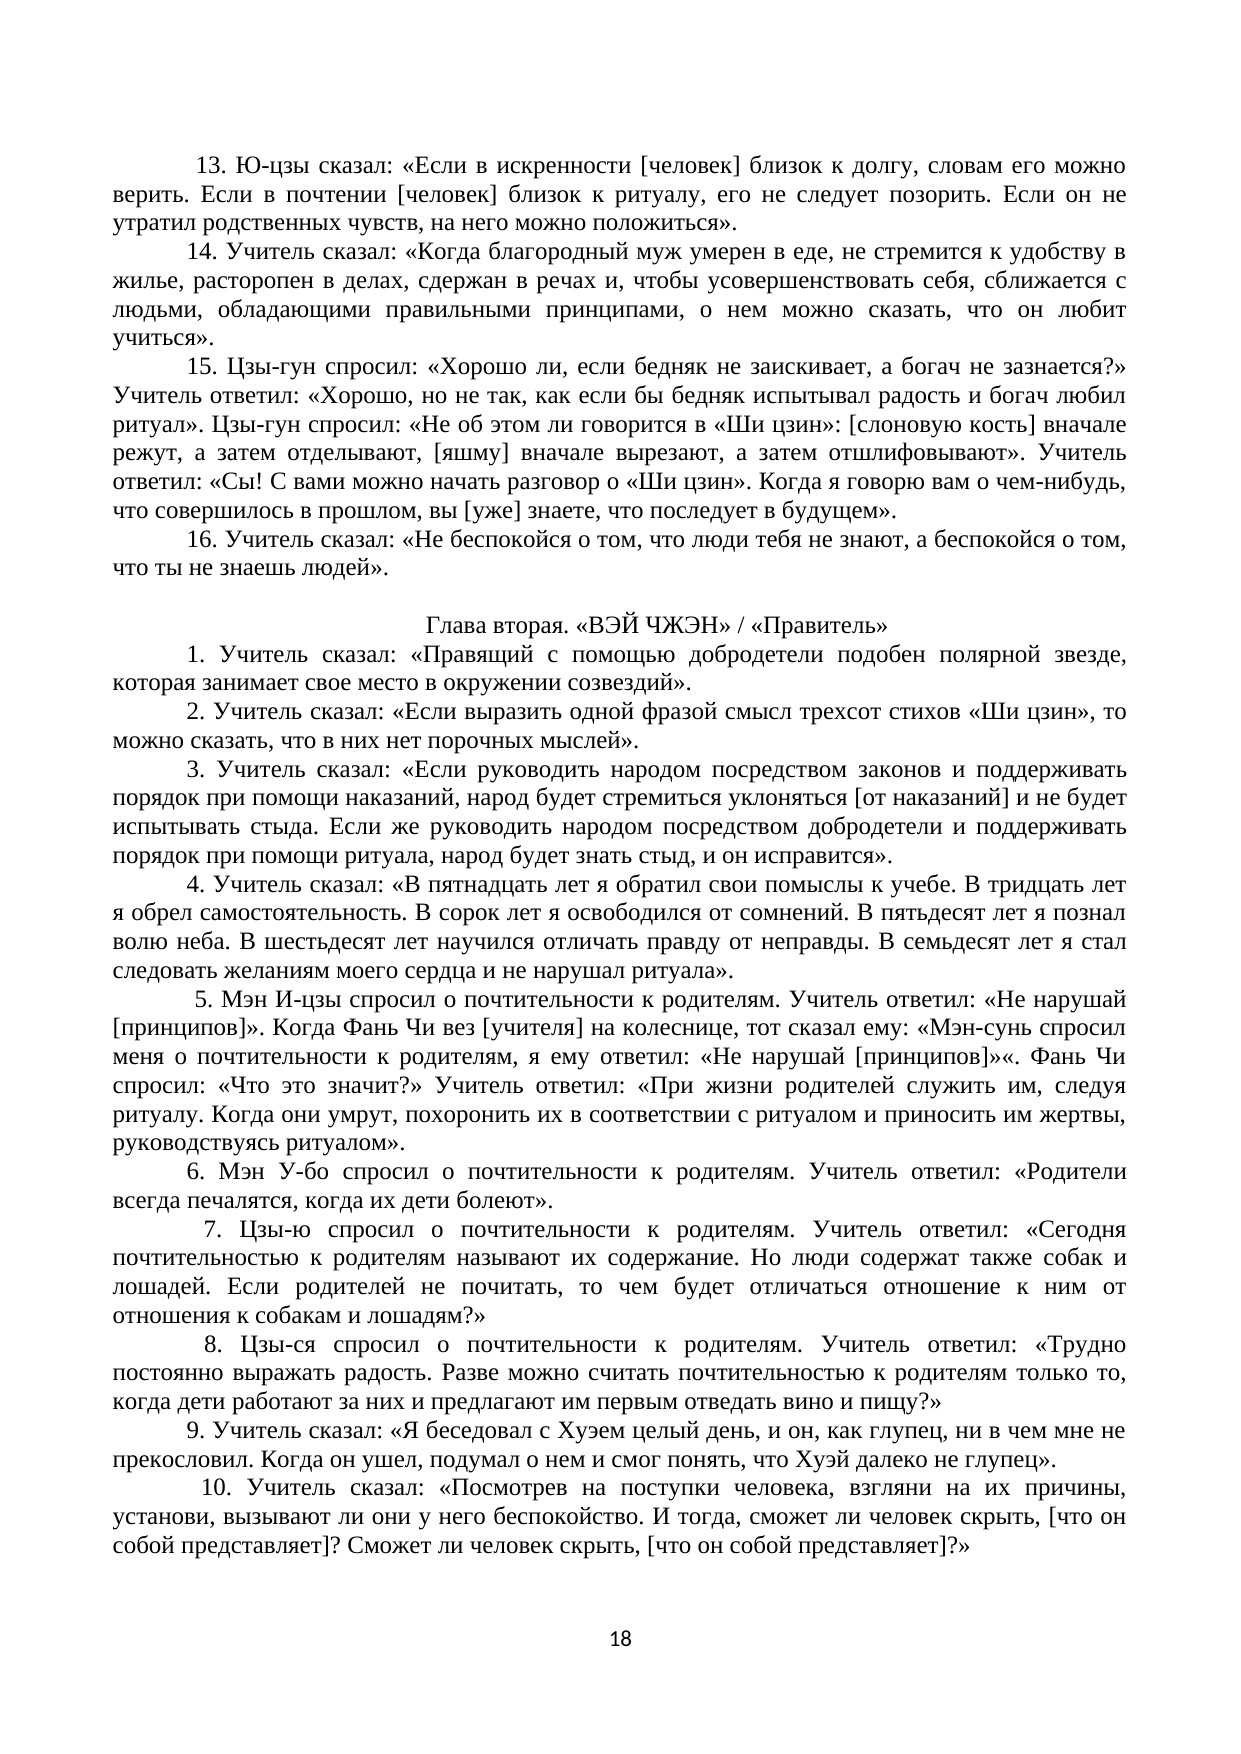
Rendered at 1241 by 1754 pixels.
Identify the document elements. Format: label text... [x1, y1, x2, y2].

text 1. Учитель сказал: «Правящий с помощью добродетели подобен полярной звезде, которая занимает свое место в окружении созвездий». [112, 639, 1128, 696]
text 16. Учитель сказал: «Не беспокойся о том, что люди тебя не знают, а беспокойся о том, что ты не знаешь людей». [112, 524, 1128, 581]
text 14. Учитель сказал: «Когда благородный муж умерен в еде, не стремится к удобству в жилье, расторопен в делах, сдержан в речах и, чтобы усовершенствовать себя, сближается с людьми, обладающими правильными принципами, о нем можно сказать, что он любит учиться». [112, 236, 1128, 351]
text 5. Мэн И-цзы спросил о почтительности к родителям. Учитель ответил: «Не нарушай [принципов]». Когда Фань Чи вез [учителя] на колеснице, тот сказал ему: «Мэн-сунь спросил меня о почтительности к родителям, я ему ответил: «Не нарушай [принципов]»«. Фань Чи спросил: «Что это значит?» Учитель ответил: «При жизни родителей служить им, следуя ритуалу. Когда они умрут, похоронить их в соответствии с ритуалом и приносить им жертвы, руководствуясь ритуалом». [112, 984, 1128, 1156]
text 4. Учитель сказал: «В пятнадцать лет я обратил свои помыслы к учебе. В тридцать лет я обрел самостоятельность. В сорок лет я освободился от сомнений. В пятьдесят лет я познал волю неба. В шестьдесят лет научился отличать правду от неправды. В семьдесят лет я стал следовать желаниям моего сердца и не нарушал ритуала». [112, 869, 1128, 984]
text 2. Учитель сказал: «Если выразить одной фразой смысл трехсот стихов «Ши цзин», то можно сказать, что в них нет порочных мыслей». [112, 696, 1128, 754]
text Глава вторая. «ВЭЙ ЧЖЭН» / «Правитель» [112, 610, 1128, 639]
text 10. Учитель сказал: «Посмотрев на поступки человека, взгляни на их причины, установи, вызывают ли они у него беспокойство. И тогда, сможет ли человек скрыть, [что он собой представляет]? Сможет ли человек скрыть, [что он собой представляет]?» [112, 1472, 1128, 1559]
text 9. Учитель сказал: «Я беседовал с Хуэем целый день, и он, как глупец, ни в чем мне не прекословил. Когда он ушел, подумал о нем и смог понять, что Хуэй далеко не глупец». [112, 1415, 1128, 1472]
text 3. Учитель сказал: «Если руководить народом посредством законов и поддерживать порядок при помощи наказаний, народ будет стремиться уклоняться [от наказаний] и не будет испытывать стыда. Если же руководить народом посредством добродетели и поддерживать порядок при помощи ритуала, народ будет знать стыд, и он исправится». [112, 754, 1128, 869]
text 15. Цзы-гун спросил: «Хорошо ли, если бедняк не заискивает, а богач не зазнается?» Учитель ответил: «Хорошо, но не так, как если бы бедняк испытывал радость и богач любил ритуал». Цзы-гун спросил: «Не об этом ли говорится в «Ши цзин»: [слоновую кость] вначале режут, а затем отделывают, [яшму] вначале вырезают, а затем отшлифовывают». Учитель ответил: «Сы! С вами можно начать разговор о «Ши цзин». Когда я говорю вам о чем-нибудь, что совершилось в прошлом, вы [уже] знаете, что последует в будущем». [112, 351, 1128, 524]
text 13. Ю-цзы сказал: «Если в искренности [человек] близок к долгу, словам его можно верить. Если в почтении [человек] близок к ритуалу, его не следует позорить. Если он не утратил родственных чувств, на него можно положиться». [112, 150, 1128, 236]
text 8. Цзы-ся спросил о почтительности к родителям. Учитель ответил: «Трудно постоянно выражать радость. Разве можно считать почтительностью к родителям только то, когда дети работают за них и предлагают им первым отведать вино и пищу?» [112, 1329, 1128, 1415]
text 6. Мэн У-бо спросил о почтительности к родителям. Учитель ответил: «Родители всегда печалятся, когда их дети болеют». [112, 1156, 1128, 1214]
text 7. Цзы-ю спросил о почтительности к родителям. Учитель ответил: «Сегодня почтительностью к родителям называют их содержание. Но люди содержат также собак и лошадей. Если родителей не почитать, то чем будет отличаться отношение к ним от отношения к собакам и лошадям?» [112, 1214, 1128, 1329]
